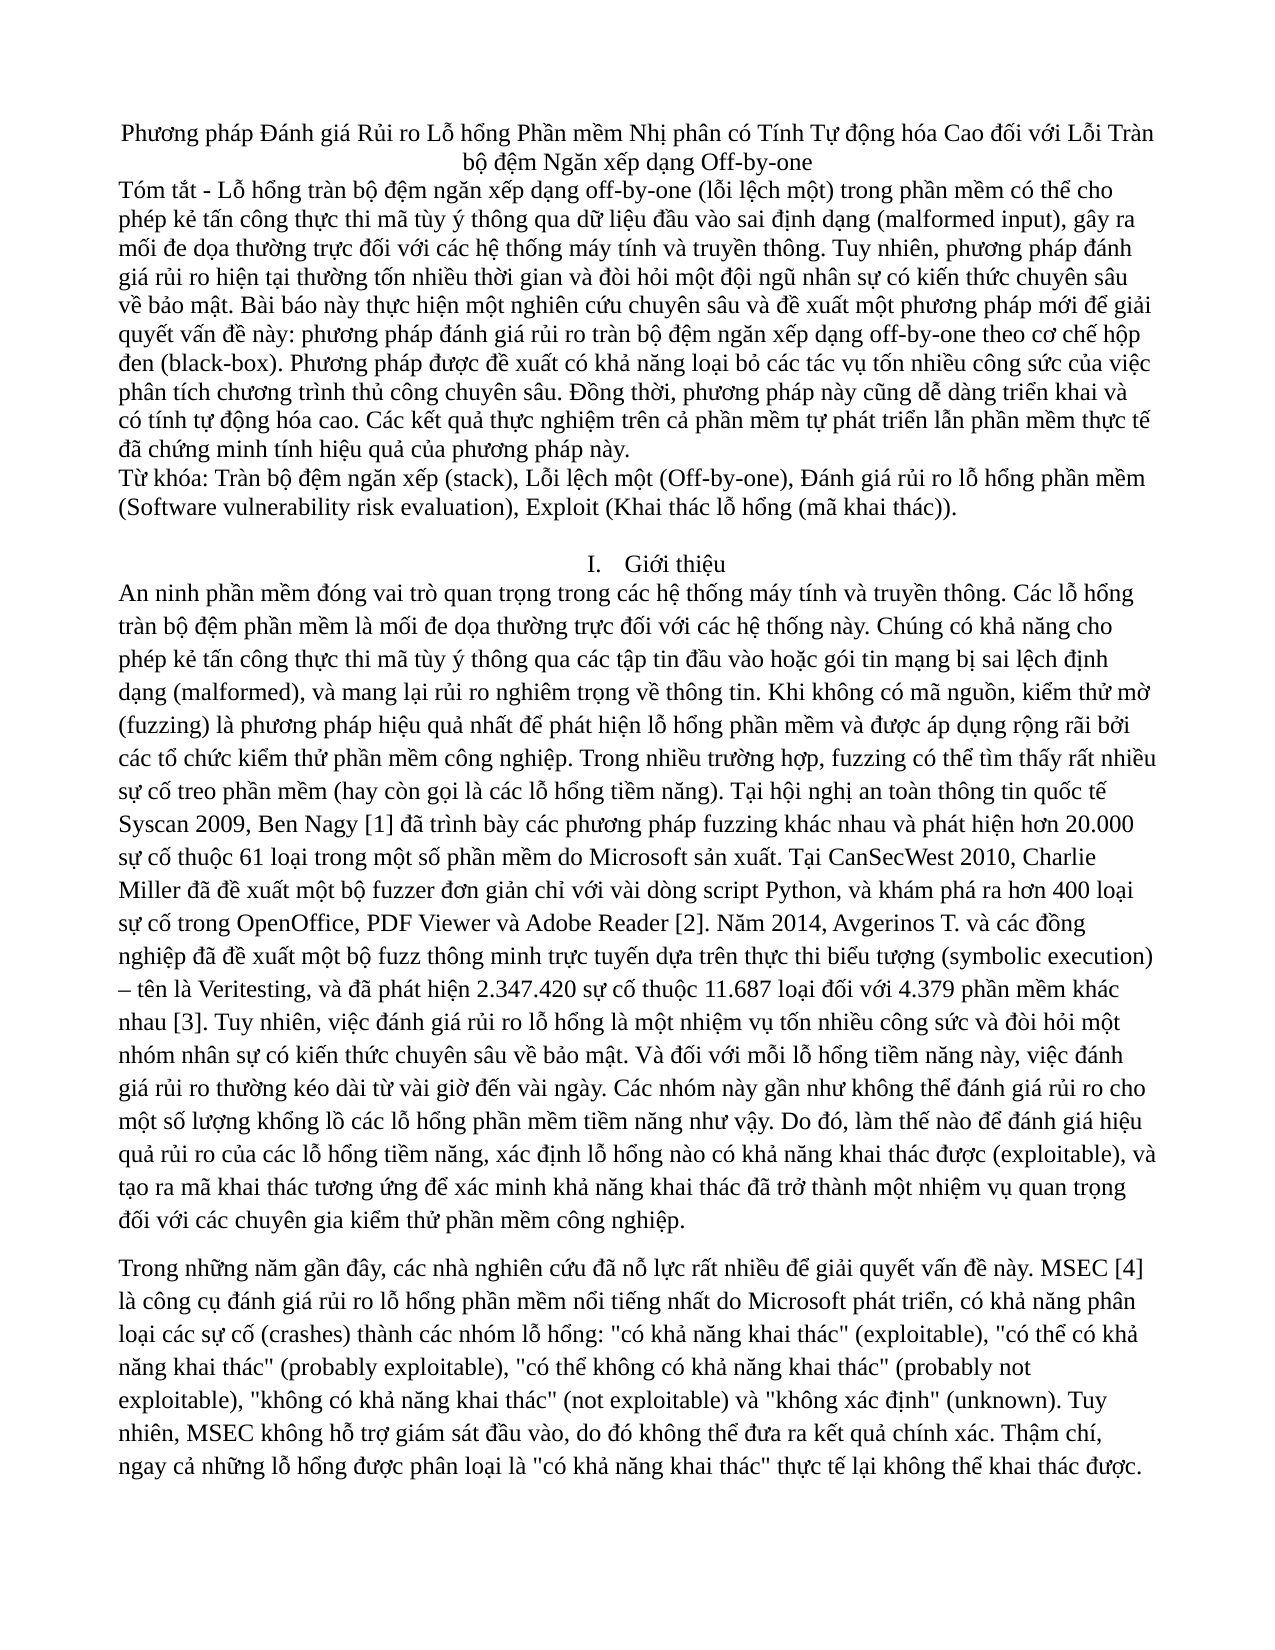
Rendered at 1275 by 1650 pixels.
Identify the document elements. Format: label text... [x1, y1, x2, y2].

text Trong những năm gần đây, các nhà nghiên cứu đã nỗ lực rất nhiều để giải quyết vấn đề này. MSEC [4] là công cụ đánh giá rủi ro lỗ hổng phần mềm nổi tiếng nhất do Microsoft phát triển, có khả năng phân loại các sự cố (crashes) thành các nhóm lỗ hổng: "có khả năng khai thác" (exploitable), "có thể có khả năng khai thác" (probably exploitable), "có thể không có khả năng khai thác" (probably not exploitable), "không có khả năng khai thác" (not exploitable) và "không xác định" (unknown). Tuy nhiên, MSEC không hỗ trợ giám sát đầu vào, do đó không thể đưa ra kết quả chính xác. Thậm chí, ngay cả những lỗ hổng được phân loại là "có khả năng khai thác" thực tế lại không thể khai thác được. [118, 1253, 1157, 1480]
text Tóm tắt - Lỗ hổng tràn bộ đệm ngăn xếp dạng off-by-one (lỗi lệch một) trong phần mềm có thể cho phép kẻ tấn công thực thi mã tùy ý thông qua dữ liệu đầu vào sai định dạng (malformed input), gây ra mối đe dọa thường trực đối với các hệ thống máy tính và truyền thông. Tuy nhiên, phương pháp đánh giá rủi ro hiện tại thường tốn nhiều thời gian và đòi hỏi một đội ngũ nhân sự có kiến thức chuyên sâu về bảo mật. Bài báo này thực hiện một nghiên cứu chuyên sâu và đề xuất một phương pháp mới để giải quyết vấn đề này: phương pháp đánh giá rủi ro tràn bộ đệm ngăn xếp dạng off-by-one theo cơ chế hộp đen (black-box). Phương pháp được đề xuất có khả năng loại bỏ các tác vụ tốn nhiều công sức của việc phân tích chương trình thủ công chuyên sâu. Đồng thời, phương pháp này cũng dễ dàng triển khai và có tính tự động hóa cao. Các kết quả thực nghiệm trên cả phần mềm tự phát triển lẫn phần mềm thực tế đã chứng minh tính hiệu quả của phương pháp này. [118, 176, 1157, 463]
list Giới thiệu [156, 549, 1157, 578]
text Phương pháp Đánh giá Rủi ro Lỗ hổng Phần mềm Nhị phân có Tính Tự động hóa Cao đối với Lỗi Tràn bộ đệm Ngăn xếp dạng Off-by-one [118, 118, 1157, 176]
text Từ khóa: Tràn bộ đệm ngăn xếp (stack), Lỗi lệch một (Off-by-one), Đánh giá rủi ro lỗ hổng phần mềm (Software vulnerability risk evaluation), Exploit (Khai thác lỗ hổng (mã khai thác)). [118, 463, 1157, 521]
text An ninh phần mềm đóng vai trò quan trọng trong các hệ thống máy tính và truyền thông. Các lỗ hổng tràn bộ đệm phần mềm là mối đe dọa thường trực đối với các hệ thống này. Chúng có khả năng cho phép kẻ tấn công thực thi mã tùy ý thông qua các tập tin đầu vào hoặc gói tin mạng bị sai lệch định dạng (malformed), và mang lại rủi ro nghiêm trọng về thông tin. Khi không có mã nguồn, kiểm thử mờ (fuzzing) là phương pháp hiệu quả nhất để phát hiện lỗ hổng phần mềm và được áp dụng rộng rãi bởi các tổ chức kiểm thử phần mềm công nghiệp. Trong nhiều trường hợp, fuzzing có thể tìm thấy rất nhiều sự cố treo phần mềm (hay còn gọi là các lỗ hổng tiềm năng). Tại hội nghị an toàn thông tin quốc tế Syscan 2009, Ben Nagy [1] đã trình bày các phương pháp fuzzing khác nhau và phát hiện hơn 20.000 sự cố thuộc 61 loại trong một số phần mềm do Microsoft sản xuất. Tại CanSecWest 2010, Charlie Miller đã đề xuất một bộ fuzzer đơn giản chỉ với vài dòng script Python, và khám phá ra hơn 400 loại sự cố trong OpenOffice, PDF Viewer và Adobe Reader [2]. Năm 2014, Avgerinos T. và các đồng nghiệp đã đề xuất một bộ fuzz thông minh trực tuyến dựa trên thực thi biểu tượng (symbolic execution) – tên là Veritesting, và đã phát hiện 2.347.420 sự cố thuộc 11.687 loại đối với 4.379 phần mềm khác nhau [3]. Tuy nhiên, việc đánh giá rủi ro lỗ hổng là một nhiệm vụ tốn nhiều công sức và đòi hỏi một nhóm nhân sự có kiến thức chuyên sâu về bảo mật. Và đối với mỗi lỗ hổng tiềm năng này, việc đánh giá rủi ro thường kéo dài từ vài giờ đến vài ngày. Các nhóm này gần như không thể đánh giá rủi ro cho một số lượng khổng lồ các lỗ hổng phần mềm tiềm năng như vậy. Do đó, làm thế nào để đánh giá hiệu quả rủi ro của các lỗ hổng tiềm năng, xác định lỗ hổng nào có khả năng khai thác được (exploitable), và tạo ra mã khai thác tương ứng để xác minh khả năng khai thác đã trở thành một nhiệm vụ quan trọng đối với các chuyên gia kiểm thử phần mềm công nghiệp. [118, 578, 1157, 1234]
